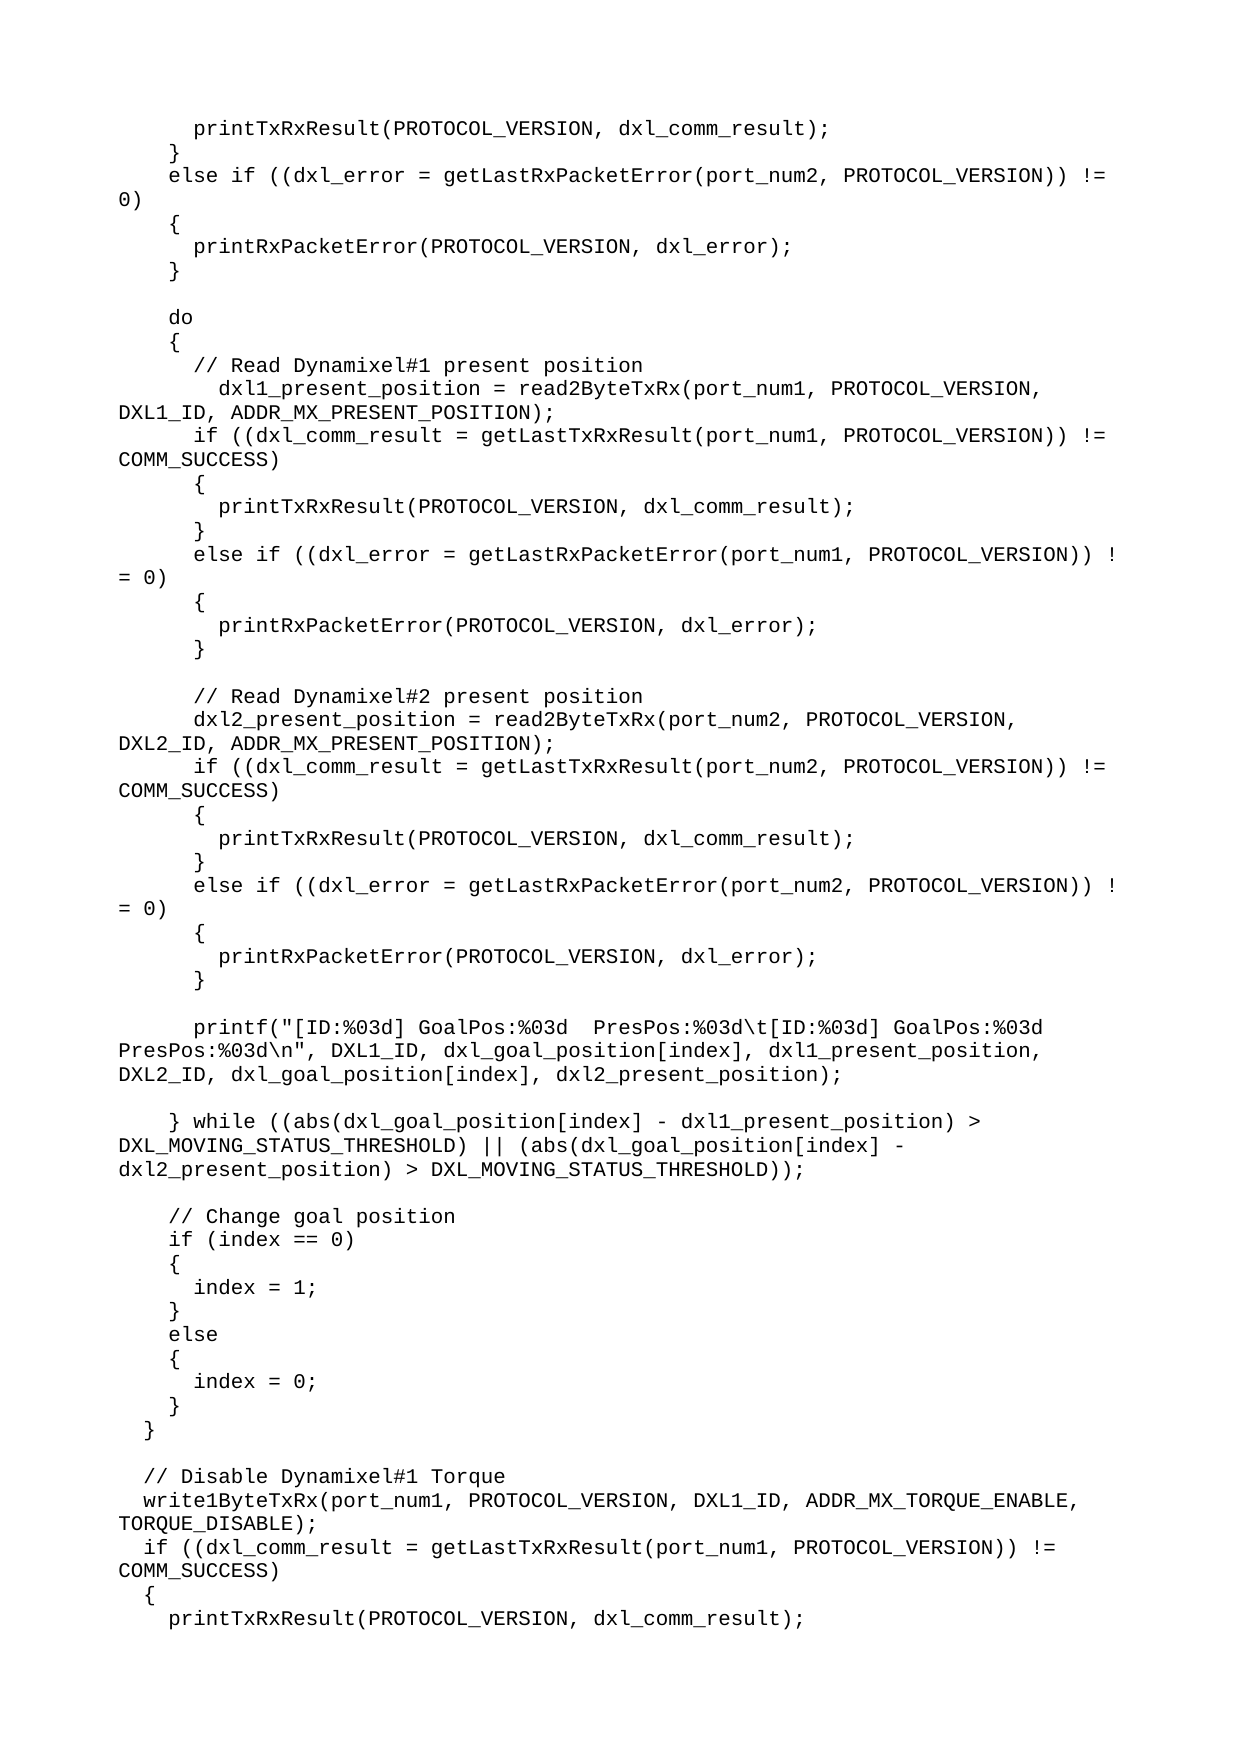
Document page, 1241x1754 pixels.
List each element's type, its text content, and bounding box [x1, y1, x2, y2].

text { [118, 922, 1122, 946]
text { [118, 331, 1122, 354]
text printRxPacketError(PROTOCOL_VERSION, dxl_error); [118, 236, 1122, 260]
text // Read Dynamixel#2 present position [118, 686, 1122, 709]
text { [118, 804, 1122, 827]
text printRxPacketError(PROTOCOL_VERSION, dxl_error); [118, 615, 1122, 638]
text } [118, 260, 1122, 284]
text if ((dxl_comm_result = getLastTxRxResult(port_num1, PROTOCOL_VERSION)) != COMM_SUCCESS) [118, 426, 1122, 473]
text write1ByteTxRx(port_num1, PROTOCOL_VERSION, DXL1_ID, ADDR_MX_TORQUE_ENABLE, TORQUE_DISABLE); [118, 1489, 1122, 1537]
text index = 1; [118, 1277, 1122, 1300]
text // Disable Dynamixel#1 Torque [118, 1466, 1122, 1489]
text } [118, 520, 1122, 544]
text } [118, 1395, 1122, 1419]
text dxl1_present_position = read2ByteTxRx(port_num1, PROTOCOL_VERSION, DXL1_ID, ADDR_MX_PRESENT_POSITION); [118, 378, 1122, 426]
text if ((dxl_comm_result = getLastTxRxResult(port_num2, PROTOCOL_VERSION)) != COMM_SUCCESS) [118, 757, 1122, 804]
text { [118, 1348, 1122, 1371]
text printTxRxResult(PROTOCOL_VERSION, dxl_comm_result); [118, 1608, 1122, 1631]
text { [118, 473, 1122, 496]
text else if ((dxl_error = getLastRxPacketError(port_num2, PROTOCOL_VERSION)) != 0) [118, 875, 1122, 922]
text { [118, 1253, 1122, 1277]
text printTxRxResult(PROTOCOL_VERSION, dxl_comm_result); [118, 496, 1122, 520]
text } [118, 142, 1122, 165]
text { [118, 1584, 1122, 1608]
text { [118, 591, 1122, 615]
text do [118, 307, 1122, 331]
text else if ((dxl_error = getLastRxPacketError(port_num1, PROTOCOL_VERSION)) != 0) [118, 544, 1122, 591]
text else [118, 1324, 1122, 1348]
text { [118, 213, 1122, 236]
text printTxRxResult(PROTOCOL_VERSION, dxl_comm_result); [118, 118, 1122, 142]
text // Change goal position [118, 1206, 1122, 1229]
text dxl2_present_position = read2ByteTxRx(port_num2, PROTOCOL_VERSION, DXL2_ID, ADDR_MX_PRESENT_POSITION); [118, 709, 1122, 757]
text printf("[ID:%03d] GoalPos:%03d PresPos:%03d\t[ID:%03d] GoalPos:%03d PresPos:%03d\n", DXL1_ID, dxl_goal_position[index], dxl1_present_position, DXL2_ID, dxl_goal_position[index], dxl2_present_position); [118, 1017, 1122, 1088]
text printRxPacketError(PROTOCOL_VERSION, dxl_error); [118, 946, 1122, 969]
text if ((dxl_comm_result = getLastTxRxResult(port_num1, PROTOCOL_VERSION)) != COMM_SUCCESS) [118, 1537, 1122, 1584]
text } [118, 638, 1122, 662]
text } [118, 969, 1122, 993]
text } [118, 851, 1122, 875]
text printTxRxResult(PROTOCOL_VERSION, dxl_comm_result); [118, 827, 1122, 851]
text } while ((abs(dxl_goal_position[index] - dxl1_present_position) > DXL_MOVING_STATUS_THRESHOLD) || (abs(dxl_goal_position[index] - dxl2_present_position) > DXL_MOVING_STATUS_THRESHOLD)); [118, 1111, 1122, 1182]
text else if ((dxl_error = getLastRxPacketError(port_num2, PROTOCOL_VERSION)) != 0) [118, 165, 1122, 213]
text index = 0; [118, 1371, 1122, 1395]
text if (index == 0) [118, 1229, 1122, 1253]
text // Read Dynamixel#1 present position [118, 354, 1122, 378]
text } [118, 1300, 1122, 1324]
text } [118, 1419, 1122, 1442]
